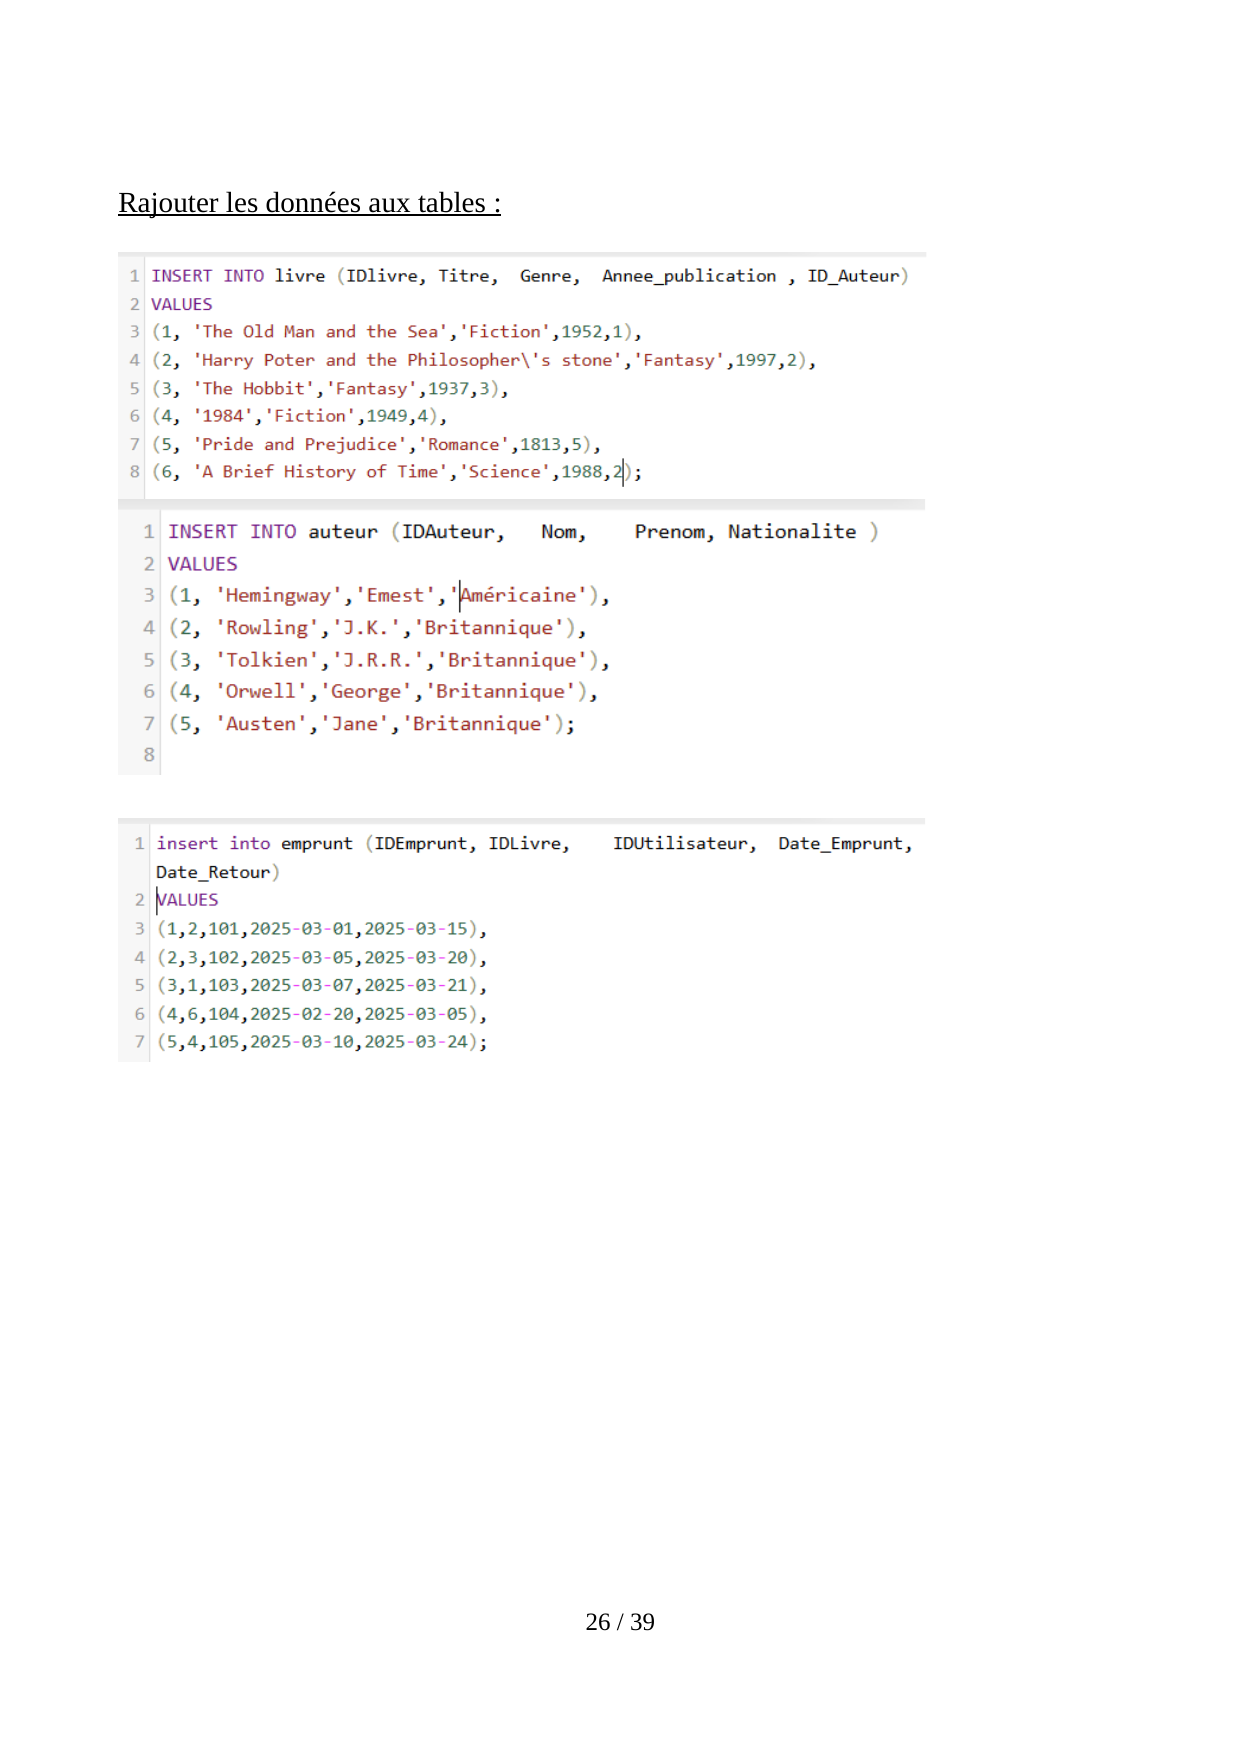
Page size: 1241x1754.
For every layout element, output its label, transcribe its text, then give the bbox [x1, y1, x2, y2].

picture [118, 818, 926, 1062]
text Rajouter les données aux tables : [118, 185, 1122, 219]
picture [118, 252, 927, 775]
